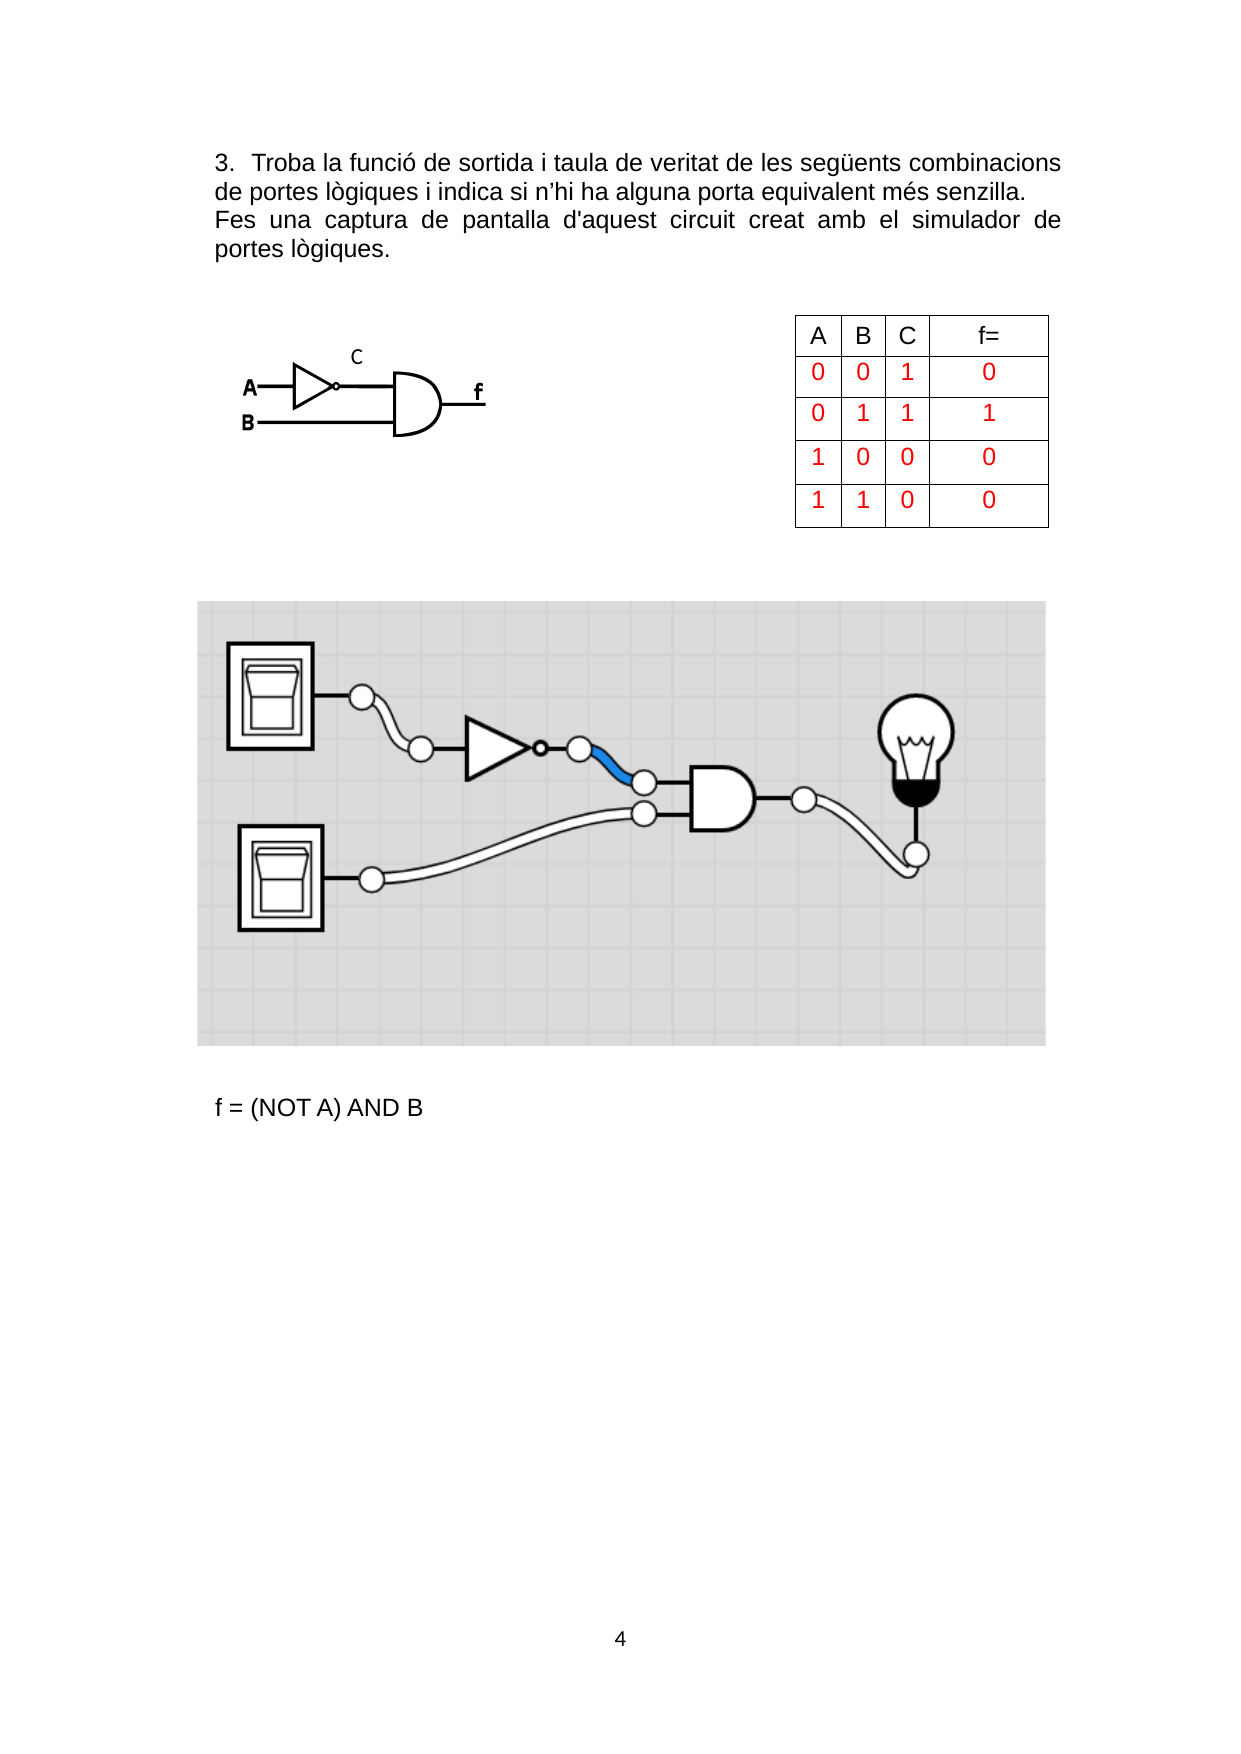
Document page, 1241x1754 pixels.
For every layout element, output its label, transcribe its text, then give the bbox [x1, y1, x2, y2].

table_cell 1 [842, 398, 885, 440]
text f = (NOT A) AND B [215, 1093, 1063, 1122]
table_cell 0 [842, 441, 885, 484]
table_cell 0 [886, 441, 929, 484]
table_cell 0 [930, 441, 1048, 484]
table_cell 1 [842, 485, 885, 527]
table_cell 0 [796, 398, 841, 440]
table_header C [886, 316, 929, 356]
table_header A [796, 316, 841, 356]
table_cell 1 [930, 398, 1048, 440]
table_header f= [930, 316, 1048, 356]
table_cell 0 [930, 357, 1048, 397]
picture [242, 362, 486, 437]
table_cell 0 [842, 357, 885, 397]
table_cell 0 [796, 357, 841, 397]
table_header B [842, 316, 885, 356]
table_cell 0 [930, 485, 1048, 527]
text C [351, 342, 372, 366]
table_cell 1 [886, 398, 929, 440]
picture [197, 601, 1046, 1046]
text Fes una captura de pantalla d'aquest circuit creat amb el simulador de portes lògiques. [214, 205, 1063, 263]
list Troba la funció de sortida i taula de veritat de les següents combinacions de portes lògiques i indica si n’hi ha alguna porta equivalent més senzilla. [214, 148, 1063, 205]
table_cell 0 [886, 485, 929, 527]
table_cell 1 [886, 357, 929, 397]
table_cell 1 [796, 485, 841, 527]
table_cell 1 [796, 441, 841, 484]
